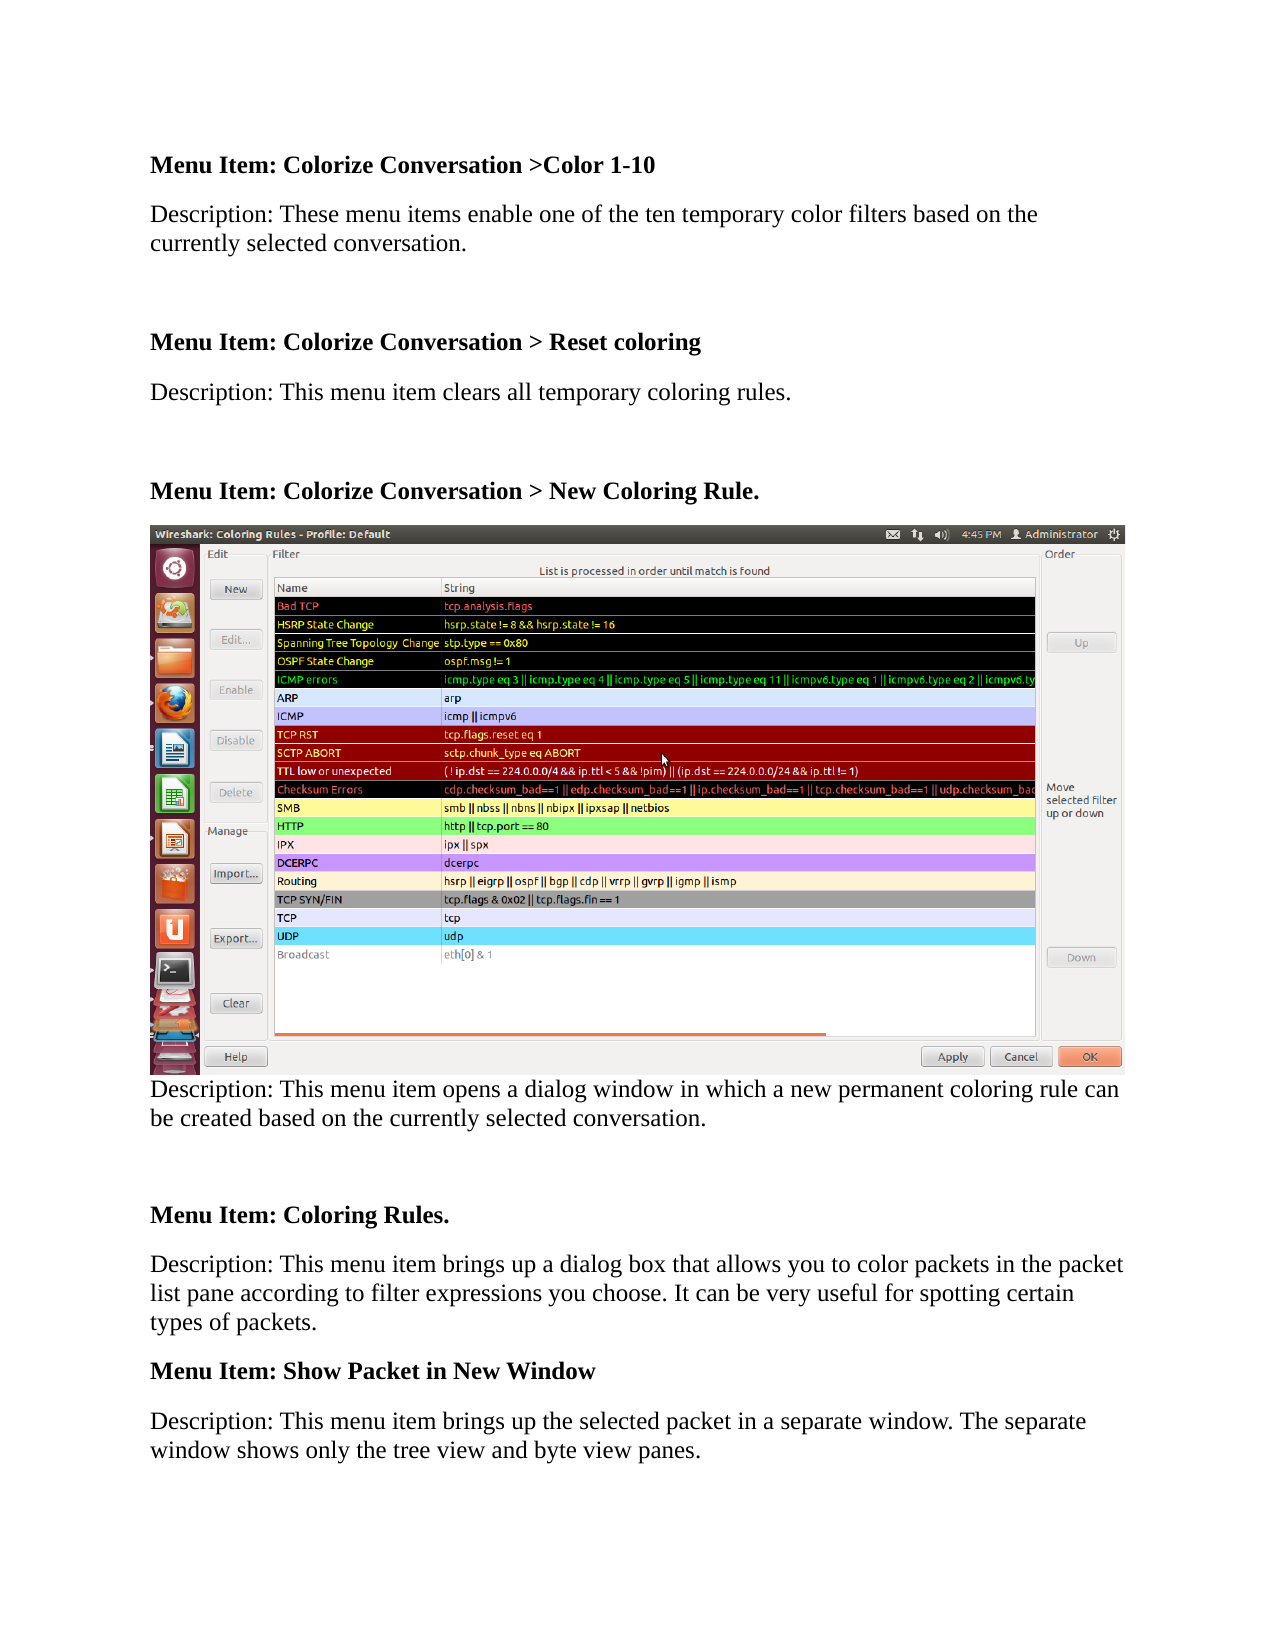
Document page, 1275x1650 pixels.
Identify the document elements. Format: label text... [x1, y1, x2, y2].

text Description: These menu items enable one of the ten temporary color filters based on the currently selected conversation. [150, 199, 1125, 257]
text Menu Item: Colorize Conversation > New Coloring Rule. [150, 476, 1125, 505]
text Menu Item: Show Packet in New Window [150, 1356, 1125, 1385]
text Description: This menu item opens a dialog window in which a new permanent coloring rule can be created based on the currently selected conversation. [150, 1075, 1125, 1132]
text Description: This menu item clears all temporary coloring rules. [150, 377, 1125, 406]
text Menu Item: Colorize Conversation > Reset coloring [150, 327, 1125, 356]
text Menu Item: Coloring Rules. [150, 1200, 1125, 1228]
text Description: This menu item brings up the selected packet in a separate window. The separate window shows only the tree view and byte view panes. [150, 1406, 1125, 1463]
text Description: This menu item brings up a dialog box that allows you to color packets in the packet list pane according to filter expressions you choose. It can be very useful for spotting certain types of packets. [150, 1249, 1125, 1336]
text Menu Item: Colorize Conversation >Color 1-10 [150, 150, 1125, 179]
